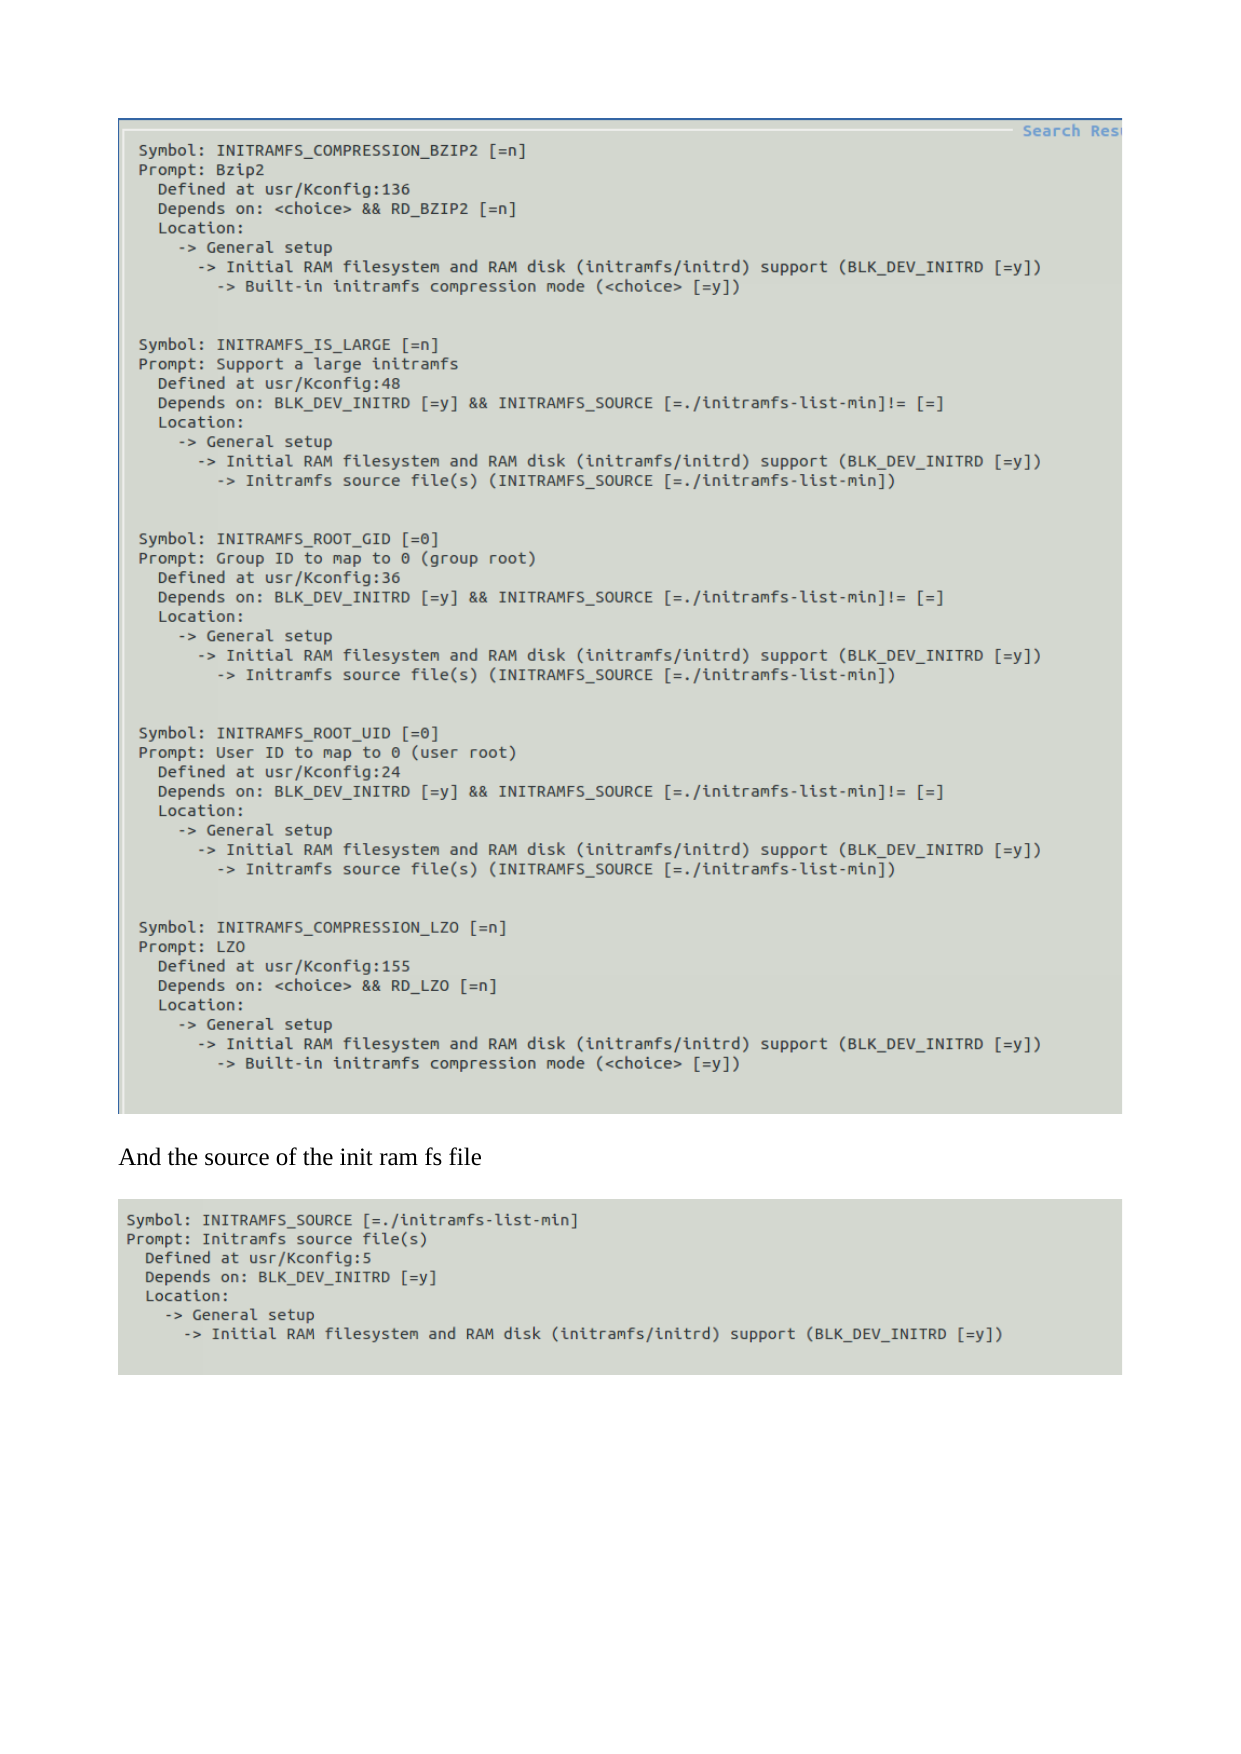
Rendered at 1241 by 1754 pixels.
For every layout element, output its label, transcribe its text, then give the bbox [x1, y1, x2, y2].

picture [118, 1199, 1123, 1375]
picture [118, 118, 1123, 1114]
text And the source of the init ram fs file [118, 1142, 1122, 1171]
